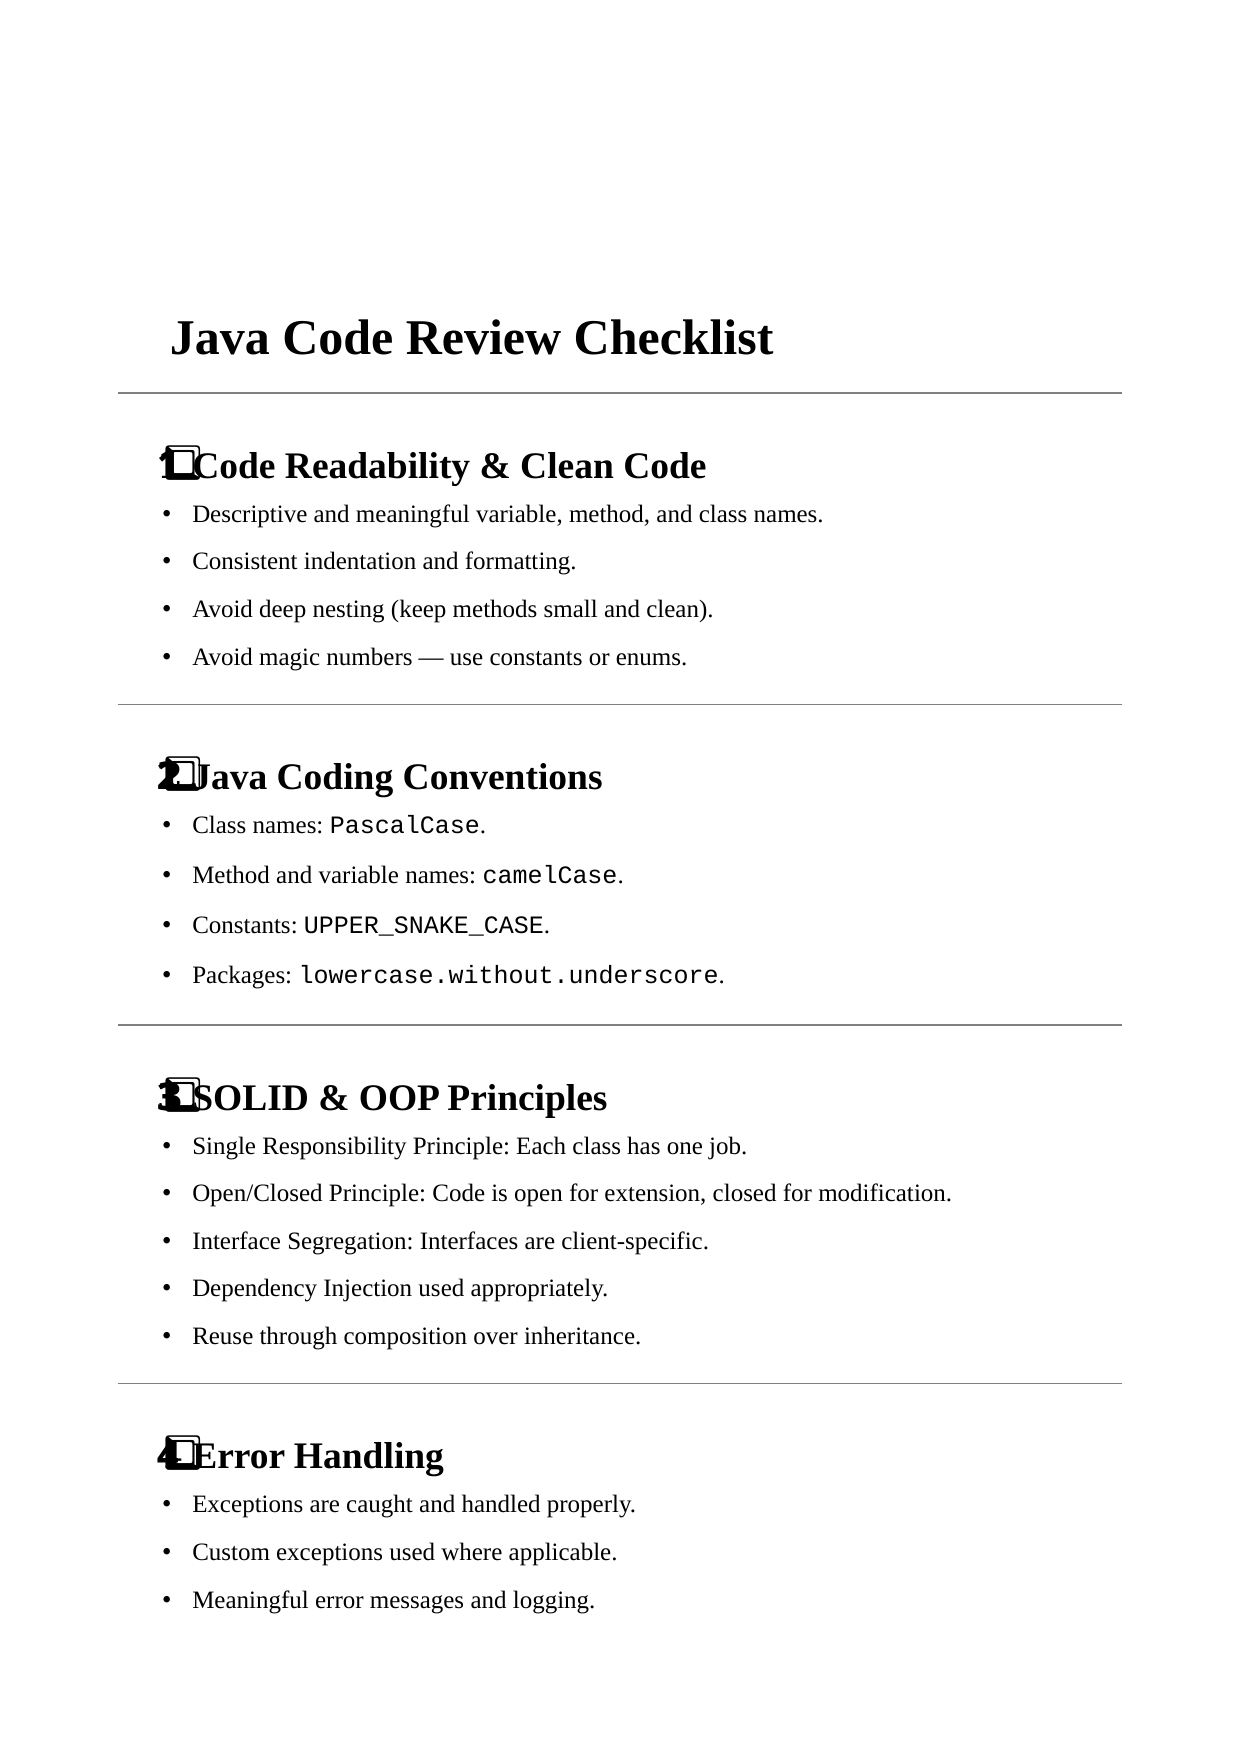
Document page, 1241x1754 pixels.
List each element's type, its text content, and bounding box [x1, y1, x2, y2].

list Consistent indentation and formatting. [162, 546, 1122, 575]
list Packages: lowercase.without.underscore. [162, 960, 1122, 991]
subtitle ✅ Java Code Review Checklist [118, 308, 1122, 366]
list Meaningful error messages and logging. [162, 1585, 1122, 1613]
list Class names: PascalCase. [162, 810, 1122, 841]
list Exceptions are caught and handled properly. [162, 1489, 1122, 1518]
list Constants: UPPER_SNAKE_CASE. [162, 910, 1122, 941]
list Single Responsibility Principle: Each class has one job. [162, 1131, 1122, 1159]
list Reuse through composition over inheritance. [162, 1321, 1122, 1350]
list Avoid deep nesting (keep methods small and clean). [162, 594, 1122, 623]
list Open/Closed Principle: Code is open for extension, closed for modification. [162, 1178, 1122, 1207]
list Descriptive and meaningful variable, method, and class names. [162, 499, 1122, 528]
list Method and variable names: camelCase. [162, 860, 1122, 891]
list Interface Segregation: Interfaces are client-specific. [162, 1226, 1122, 1255]
subtitle 💡 4️⃣ Error Handling [118, 1434, 1122, 1477]
list Custom exceptions used where applicable. [162, 1537, 1122, 1566]
subtitle 💡 1️⃣ Code Readability & Clean Code [118, 443, 1122, 486]
subtitle 💡 2️⃣ Java Coding Conventions [118, 754, 1122, 797]
subtitle 💡 3️⃣ SOLID & OOP Principles [118, 1075, 1122, 1118]
list Avoid magic numbers — use constants or enums. [162, 642, 1122, 670]
list Dependency Injection used appropriately. [162, 1273, 1122, 1302]
